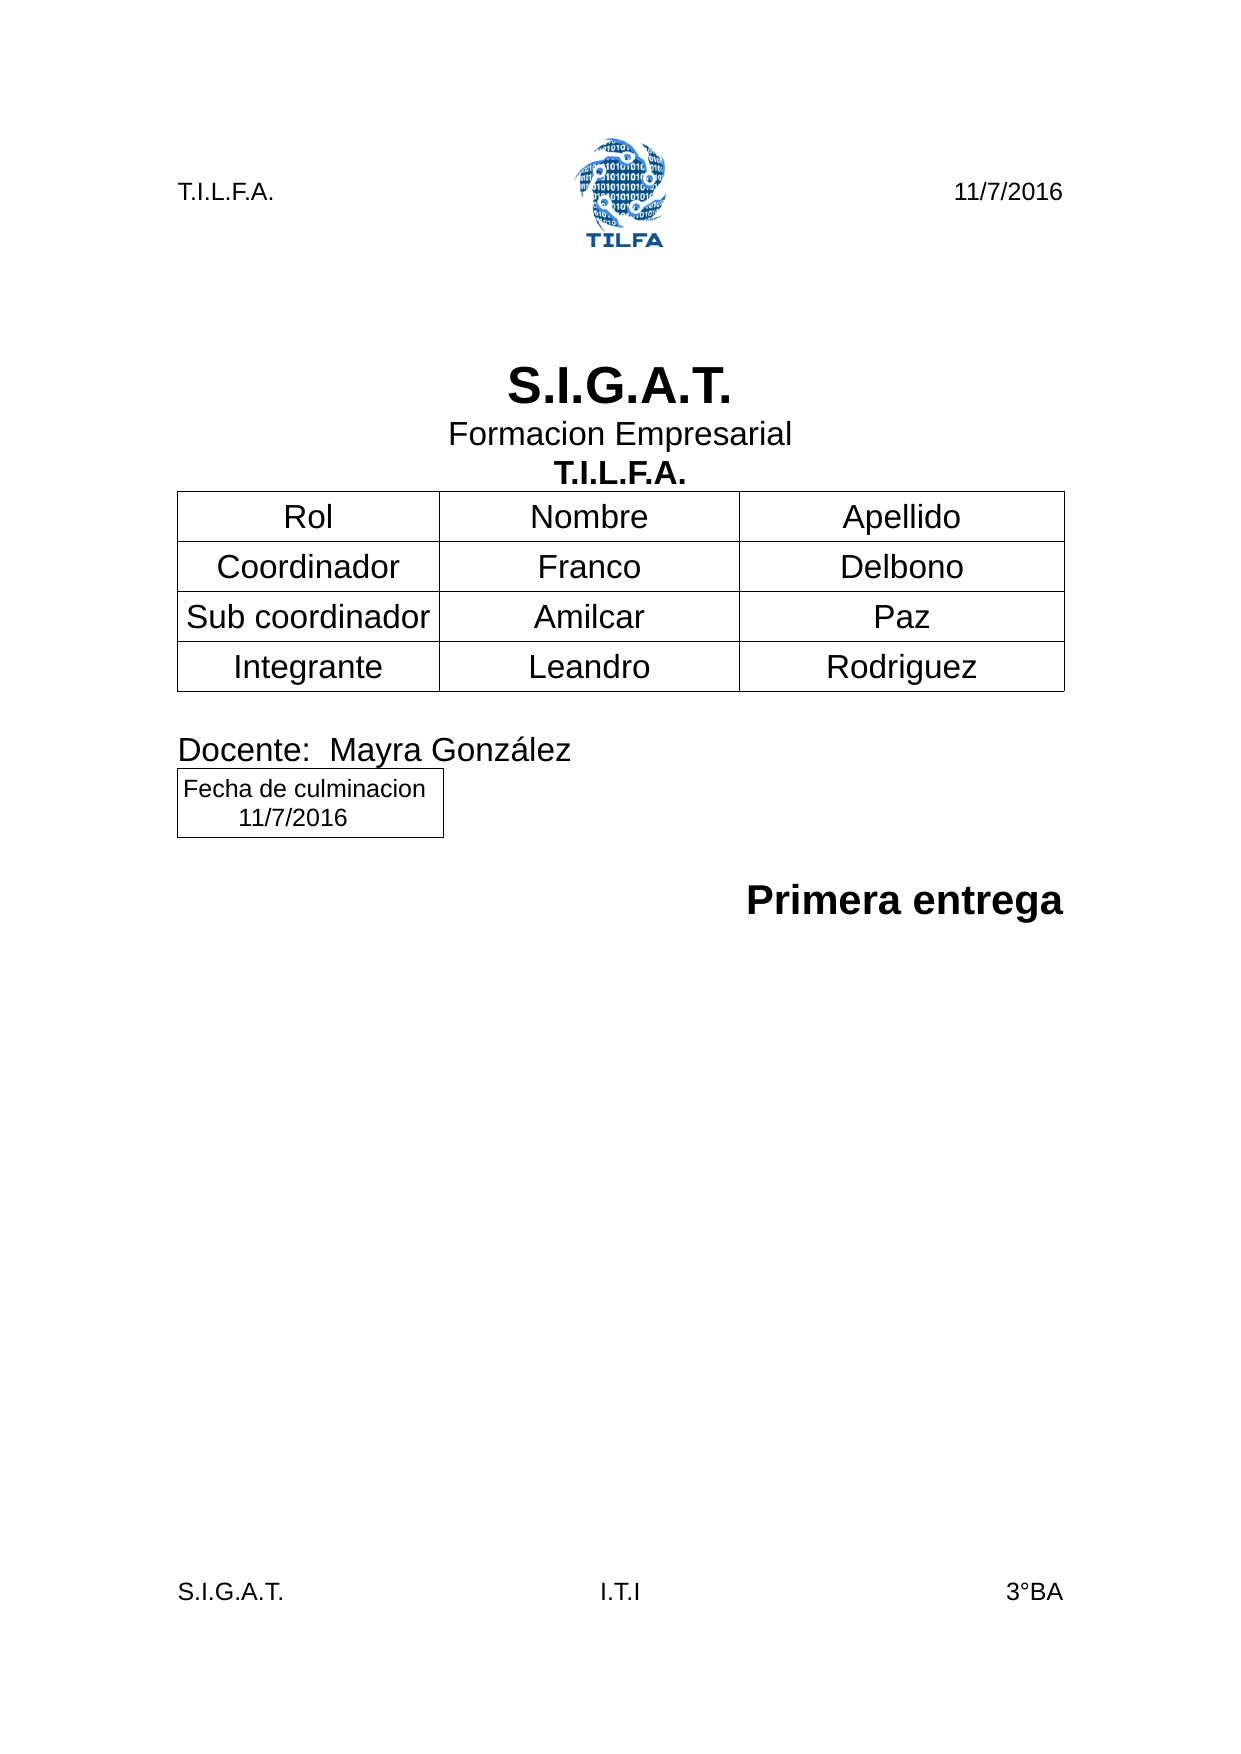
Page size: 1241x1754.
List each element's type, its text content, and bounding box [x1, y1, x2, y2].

table_cell Rodriguez [740, 642, 1064, 691]
table_cell Leandro [440, 642, 739, 691]
picture [573, 138, 667, 247]
table_header Rol [178, 492, 439, 541]
table_cell Sub coordinador [178, 592, 439, 641]
text T.I.L.F.A. [177, 453, 1063, 491]
table_cell Integrante [178, 642, 439, 691]
table_cell Paz [740, 592, 1064, 641]
text Primera entrega [177, 876, 1063, 924]
table_cell Delbono [740, 542, 1064, 591]
text S.I.G.A.T. [177, 354, 1063, 414]
table_cell Franco [440, 542, 739, 591]
table_header Nombre [440, 492, 739, 541]
text Docente: Mayra González [177, 730, 1063, 768]
text Formacion Empresarial [177, 414, 1063, 453]
table_cell Coordinador [178, 542, 439, 591]
table_header Apellido [740, 492, 1064, 541]
table_cell Amilcar [440, 592, 739, 641]
table_header Fecha de culminacion 11/7/2016 [178, 769, 443, 837]
